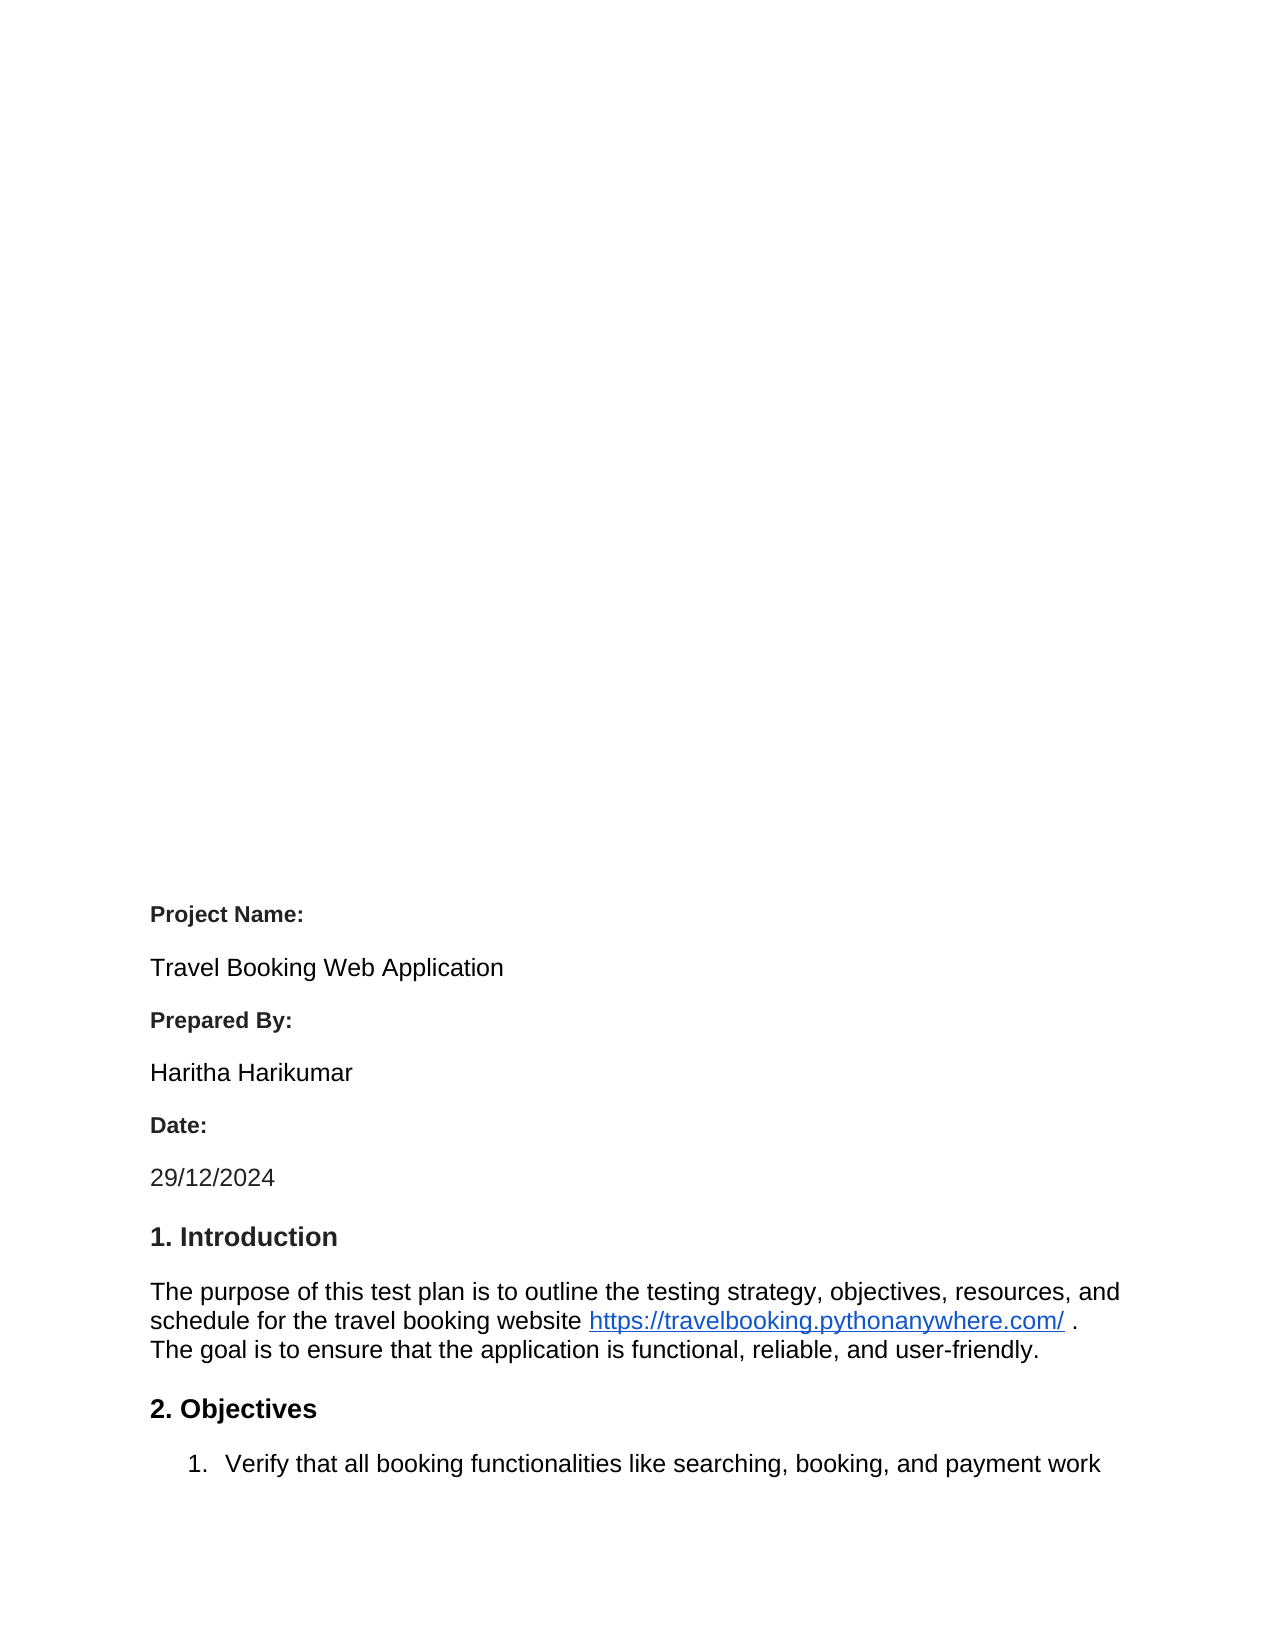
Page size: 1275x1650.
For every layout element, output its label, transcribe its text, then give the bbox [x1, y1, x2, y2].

subtitle Project Name: [150, 901, 1125, 928]
subtitle 2. Objectives [150, 1393, 1125, 1424]
text Haritha Harikumar [150, 1058, 1125, 1087]
text The purpose of this test plan is to outline the testing strategy, objectives, resources, and schedule for the travel booking website https://travelbooking.pythonanywhere.com/ . The goal is to ensure that the application is functional, reliable, and user-friendly. [150, 1277, 1125, 1363]
text Travel Booking Web Application [150, 953, 1125, 982]
subtitle Date: [150, 1112, 1125, 1138]
text 29/12/2024 [150, 1163, 1125, 1192]
subtitle Prepared By: [150, 1007, 1125, 1033]
list Verify that all booking functionalities like searching, booking, and payment work [187, 1449, 1125, 1478]
subtitle 1. Introduction [150, 1221, 1125, 1252]
